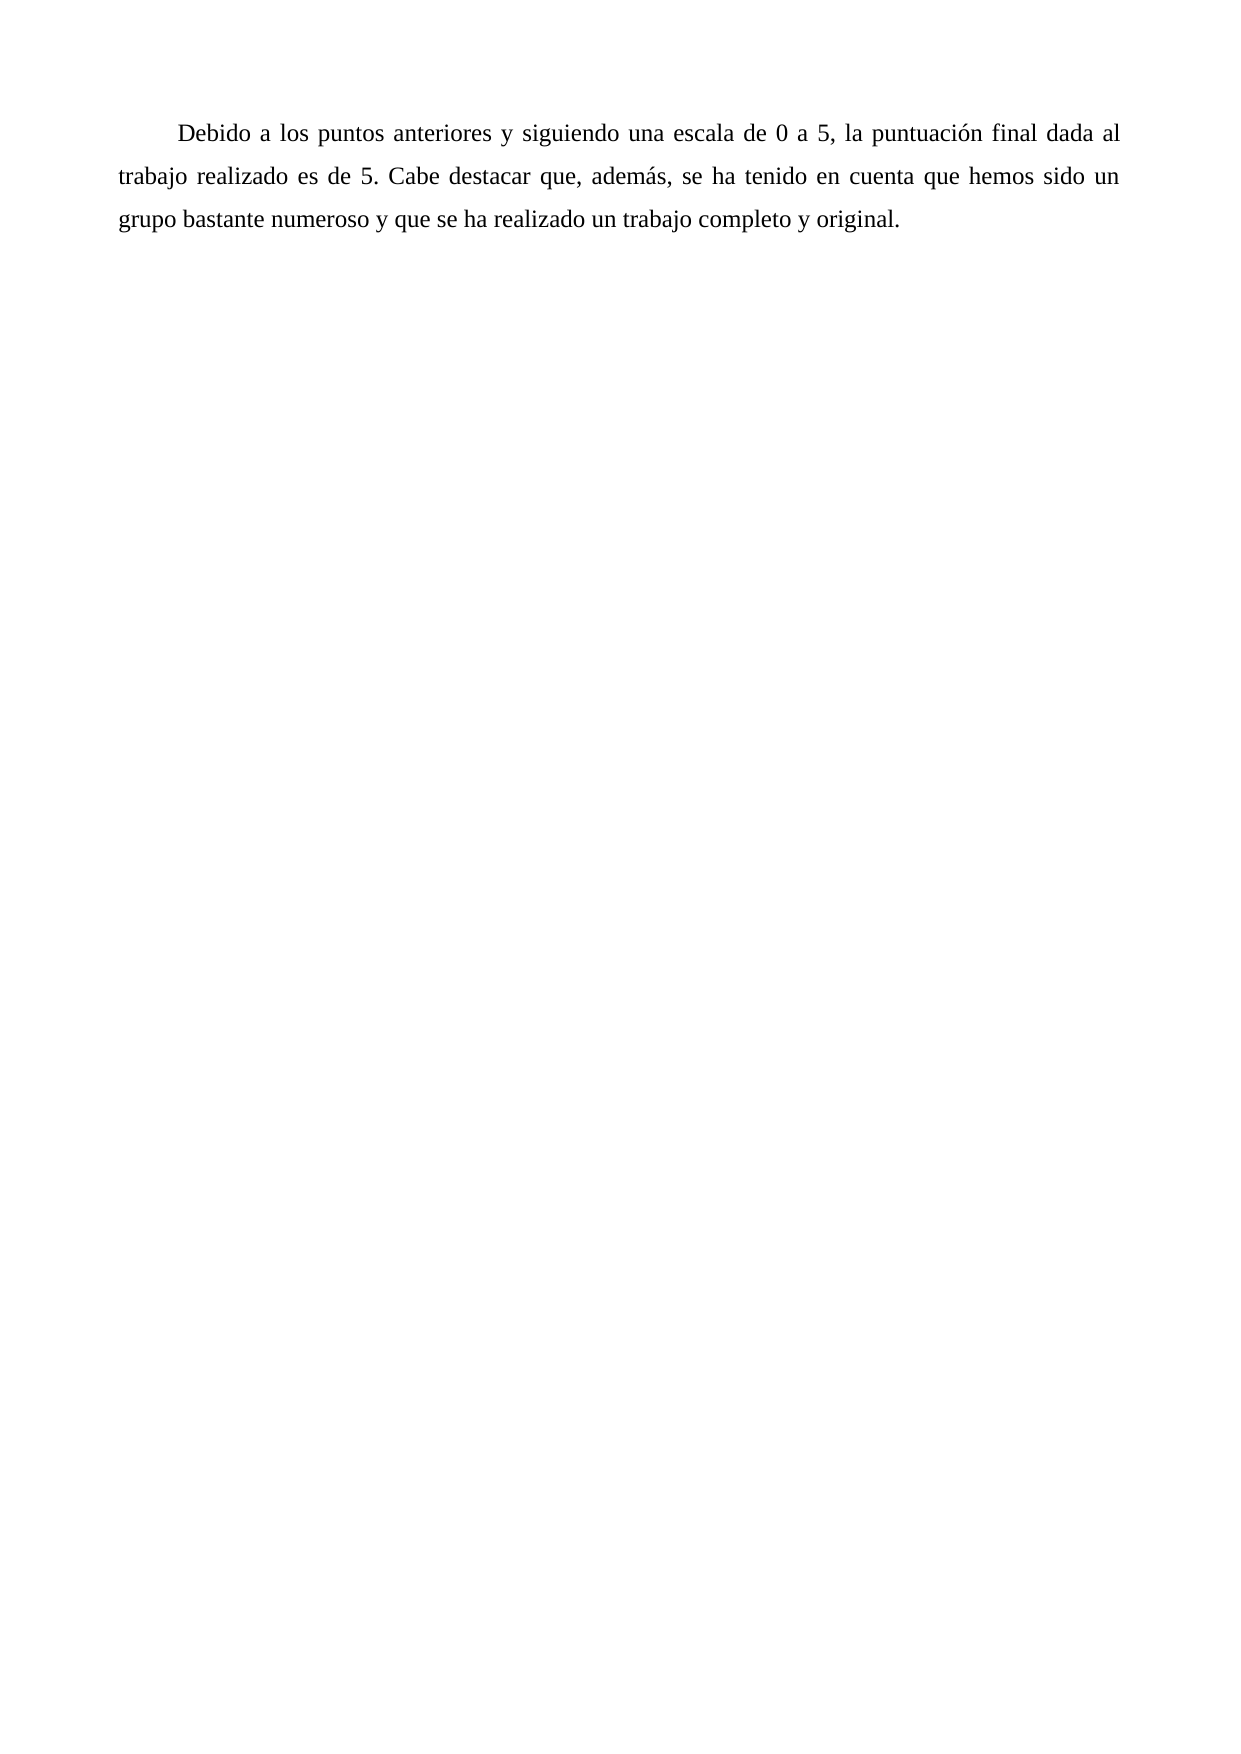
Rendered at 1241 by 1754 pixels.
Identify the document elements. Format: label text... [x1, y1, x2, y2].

text Debido a los puntos anteriores y siguiendo una escala de 0 a 5, la puntuación final dada al trabajo realizado es de 5. Cabe destacar que, además, se ha tenido en cuenta que hemos sido un grupo bastante numeroso y que se ha realizado un trabajo completo y original. [118, 118, 1122, 233]
